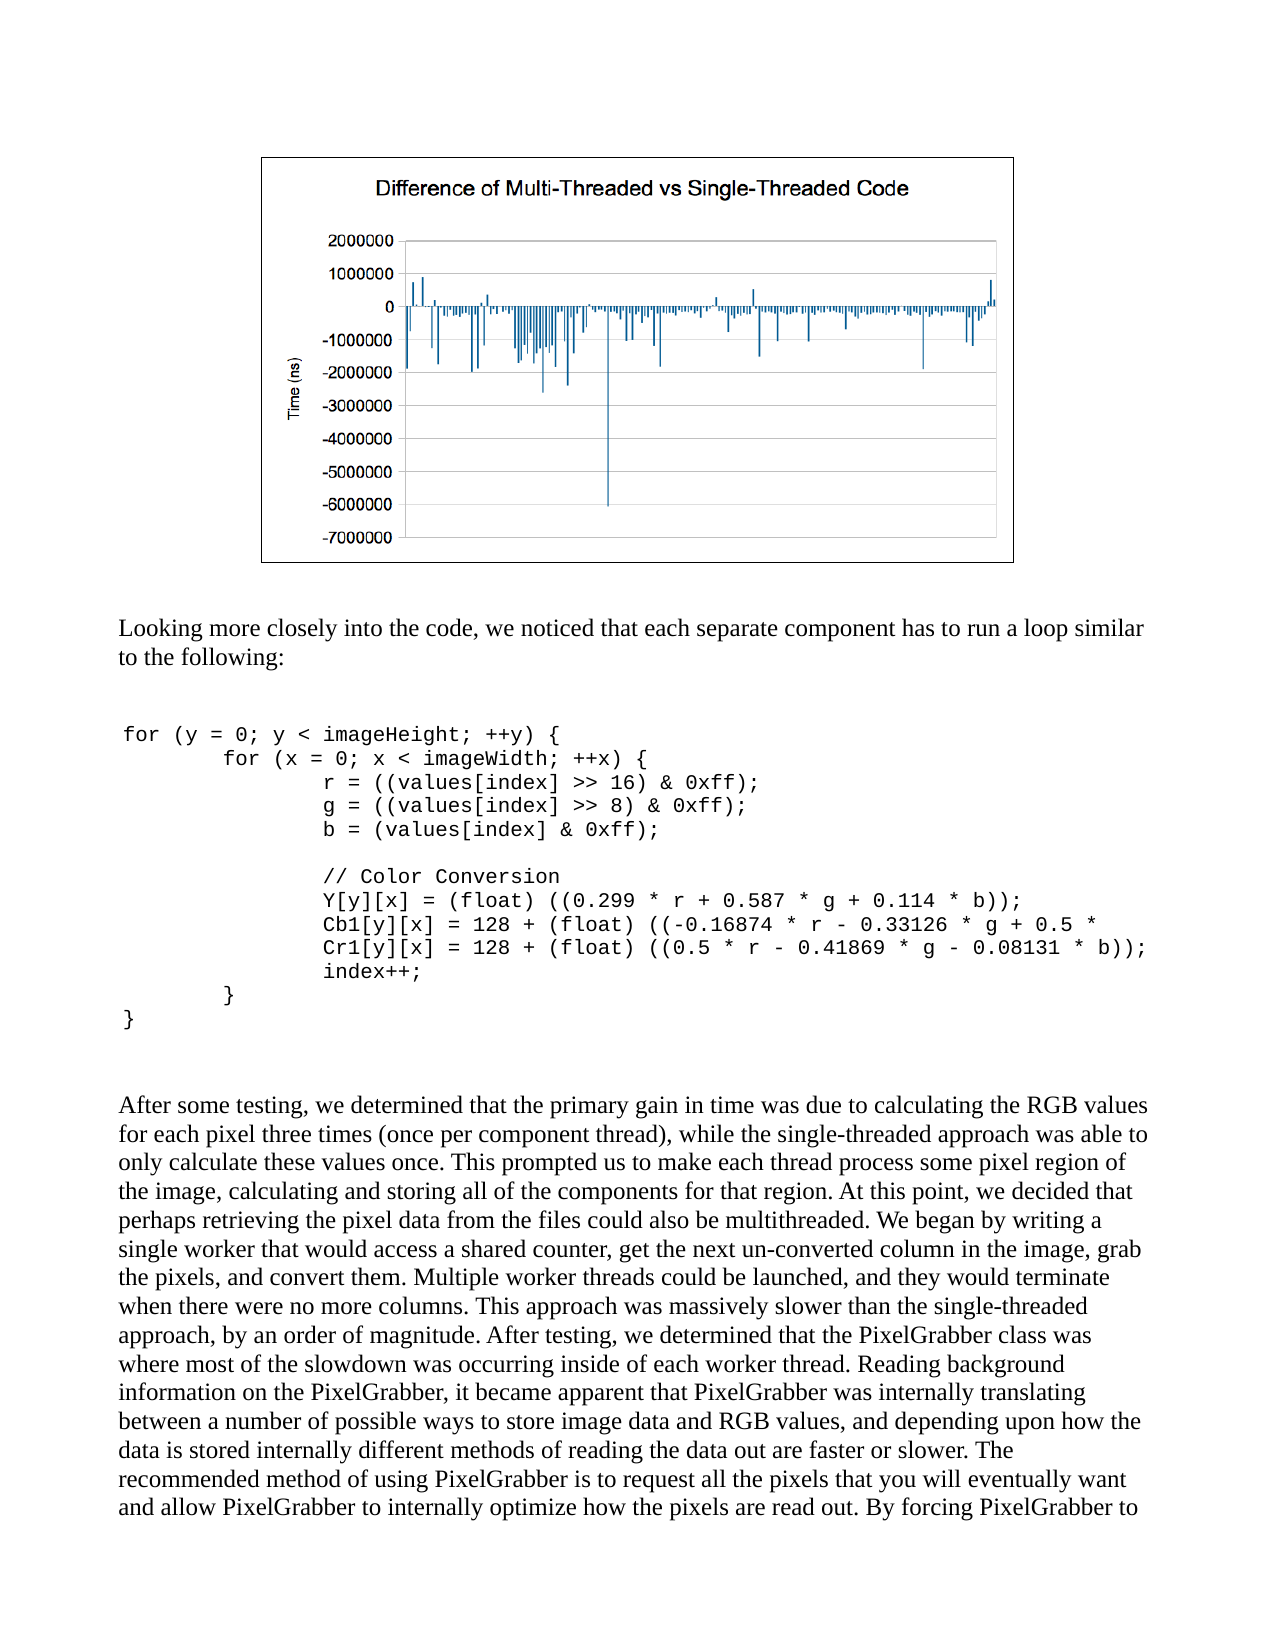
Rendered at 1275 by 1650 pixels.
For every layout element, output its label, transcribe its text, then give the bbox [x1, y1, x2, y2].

text // Color Conversion [0, 866, 1157, 890]
text Cb1[y][x] = 128 + (float) ((-0.16874 * r - 0.33126 * g + 0.5 * [0, 913, 1157, 937]
text b = (values[index] & 0xff); [0, 819, 1157, 843]
text g = ((values[index] >> 8) & 0xff); [0, 795, 1157, 819]
text Looking more closely into the code, we noticed that each separate component has to run a loop similar to the following: [118, 613, 1157, 671]
text } [0, 1008, 1157, 1032]
text } [0, 984, 1157, 1008]
text for (y = 0; y < imageHeight; ++y) { [0, 724, 1157, 748]
text Y[y][x] = (float) ((0.299 * r + 0.587 * g + 0.114 * b)); [0, 890, 1157, 913]
text for (x = 0; x < imageWidth; ++x) { [0, 748, 1157, 772]
text index++; [0, 961, 1157, 984]
picture [264, 160, 1011, 560]
text Cr1[y][x] = 128 + (float) ((0.5 * r - 0.41869 * g - 0.08131 * b)); [0, 937, 1157, 961]
text After some testing, we determined that the primary gain in time was due to calculating the RGB values for each pixel three times (once per component thread), while the single-threaded approach was able to only calculate these values once. This prompted us to make each thread process some pixel region of the image, calculating and storing all of the components for that region. At this point, we decided that perhaps retrieving the pixel data from the files could also be multithreaded. We began by writing a single worker that would access a shared counter, get the next un-converted column in the image, grab the pixels, and convert them. Multiple worker threads could be launched, and they would terminate when there were no more columns. This approach was massively slower than the single-threaded approach, by an order of magnitude. After testing, we determined that the PixelGrabber class was where most of the slowdown was occurring inside of each worker thread. Reading background information on the PixelGrabber, it became apparent that PixelGrabber was internally translating between a number of possible ways to store image data and RGB values, and depending upon how the data is stored internally different methods of reading the data out are faster or slower. The recommended method of using PixelGrabber is to request all the pixels that you will eventually want and allow PixelGrabber to internally optimize how the pixels are read out. By forcing PixelGrabber to [118, 1061, 1157, 1521]
text r = ((values[index] >> 16) & 0xff); [0, 772, 1157, 795]
